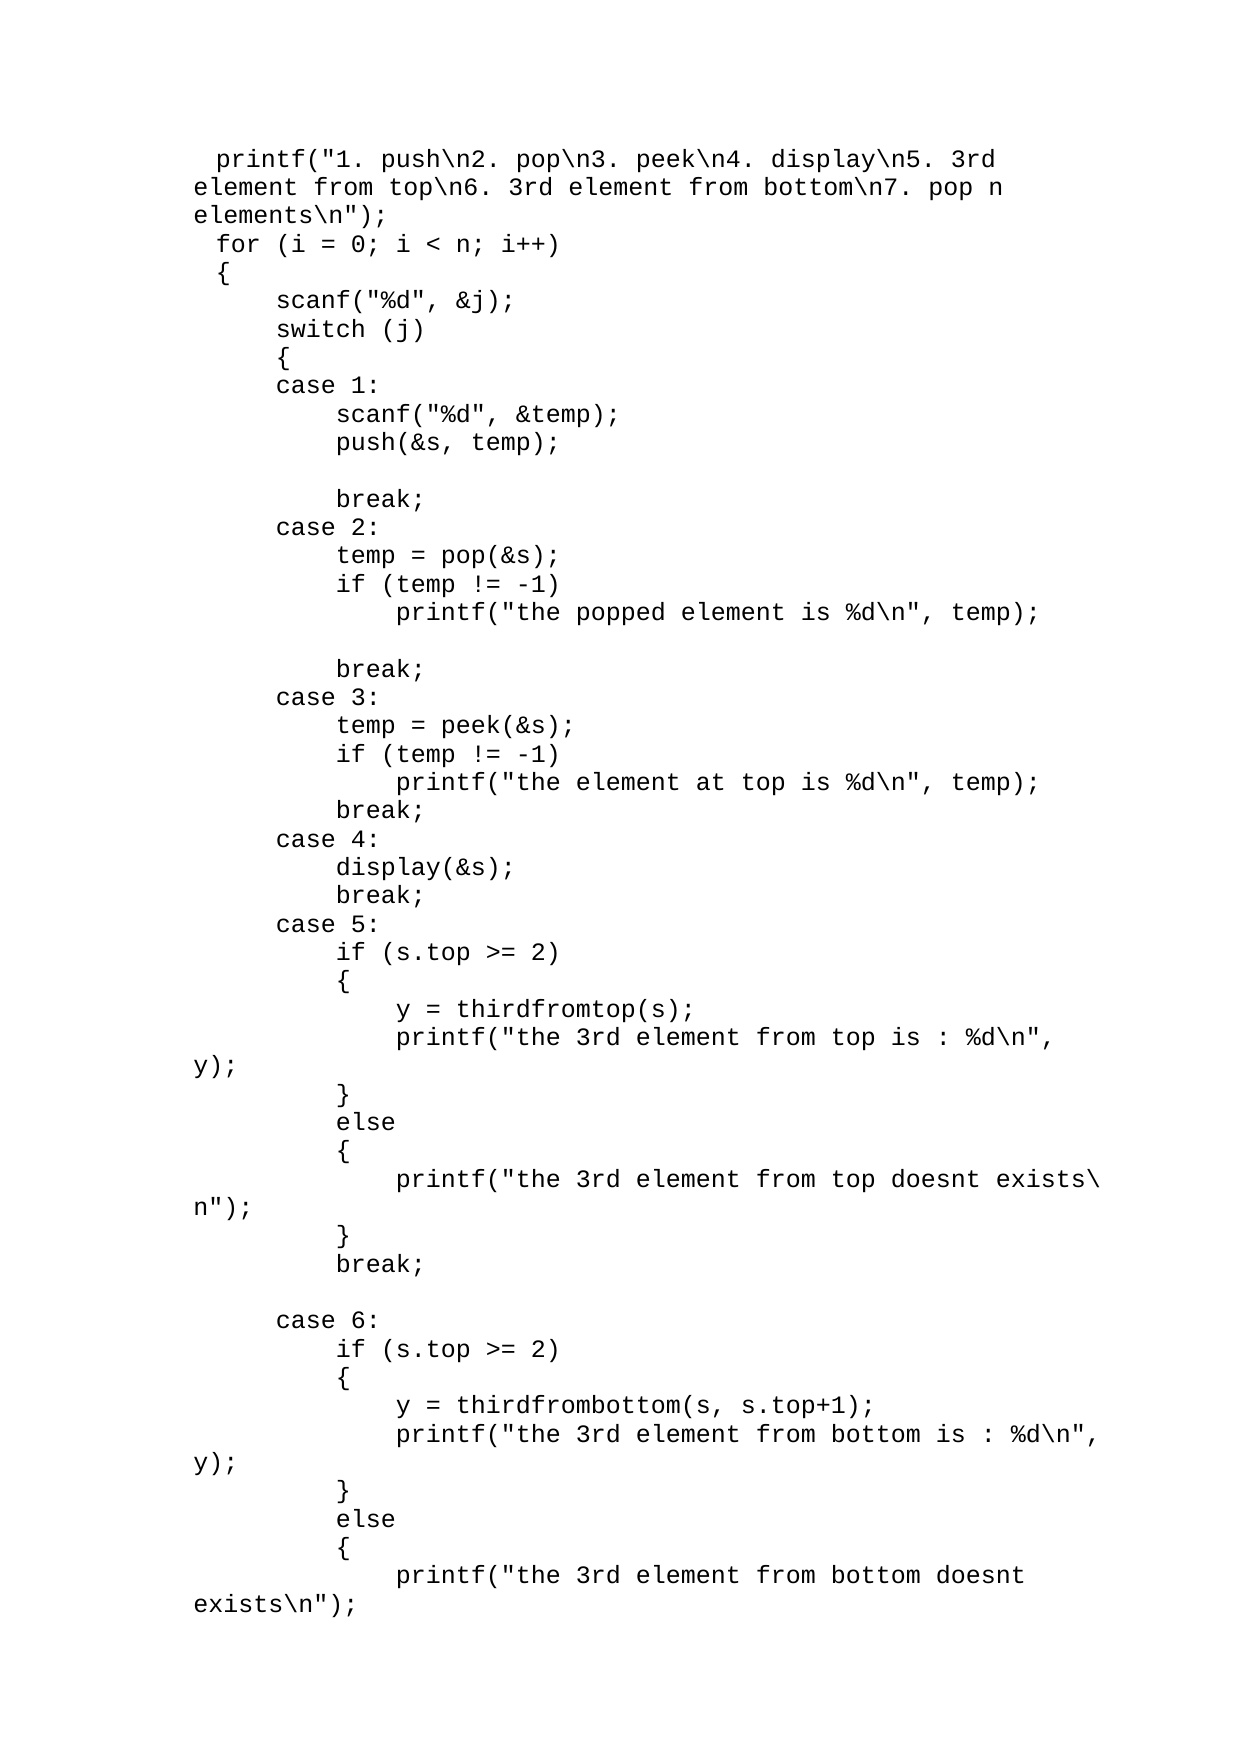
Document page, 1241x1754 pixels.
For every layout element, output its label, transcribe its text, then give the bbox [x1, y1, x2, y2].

text case 2: [156, 515, 1107, 543]
text temp = pop(&s); [156, 543, 1107, 571]
text { [156, 345, 1107, 373]
text printf("the 3rd element from top doesnt exists\n"); [156, 1166, 1107, 1223]
text case 5: [156, 911, 1107, 940]
text case 4: [156, 826, 1107, 855]
text printf("the element at top is %d\n", temp); [156, 770, 1107, 798]
text scanf("%d", &temp); [156, 401, 1107, 430]
text printf("the 3rd element from top is : %d\n", y); [156, 1025, 1107, 1081]
text y = thirdfrombottom(s, s.top+1); [156, 1393, 1107, 1421]
text { [156, 1138, 1107, 1166]
text push(&s, temp); [156, 430, 1107, 458]
text break; [156, 798, 1107, 826]
text scanf("%d", &j); [156, 288, 1107, 316]
text else [156, 1506, 1107, 1535]
text break; [156, 656, 1107, 685]
text break; [156, 486, 1107, 515]
text if (s.top >= 2) [156, 940, 1107, 968]
text { [156, 1535, 1107, 1563]
text display(&s); [156, 855, 1107, 883]
text { [156, 1365, 1107, 1393]
text if (s.top >= 2) [156, 1336, 1107, 1365]
text printf("the popped element is %d\n", temp); [156, 600, 1107, 628]
text if (temp != -1) [156, 741, 1107, 770]
text for (i = 0; i < n; i++) [156, 231, 1107, 260]
text } [156, 1223, 1107, 1251]
text printf("the 3rd element from bottom is : %d\n", y); [156, 1421, 1107, 1478]
text } [156, 1081, 1107, 1110]
text switch (j) [156, 316, 1107, 345]
text else [156, 1110, 1107, 1138]
text { [156, 260, 1107, 288]
text if (temp != -1) [156, 571, 1107, 600]
text } [156, 1478, 1107, 1506]
text break; [156, 883, 1107, 911]
text { [156, 968, 1107, 996]
text case 6: [156, 1308, 1107, 1336]
text printf("1. push\n2. pop\n3. peek\n4. display\n5. 3rd element from top\n6. 3rd element from bottom\n7. pop n elements\n"); [156, 146, 1107, 231]
text case 1: [156, 373, 1107, 401]
text case 3: [156, 685, 1107, 713]
text y = thirdfromtop(s); [156, 996, 1107, 1025]
text printf("the 3rd element from bottom doesnt exists\n"); [156, 1563, 1107, 1620]
text temp = peek(&s); [156, 713, 1107, 741]
text break; [156, 1251, 1107, 1280]
